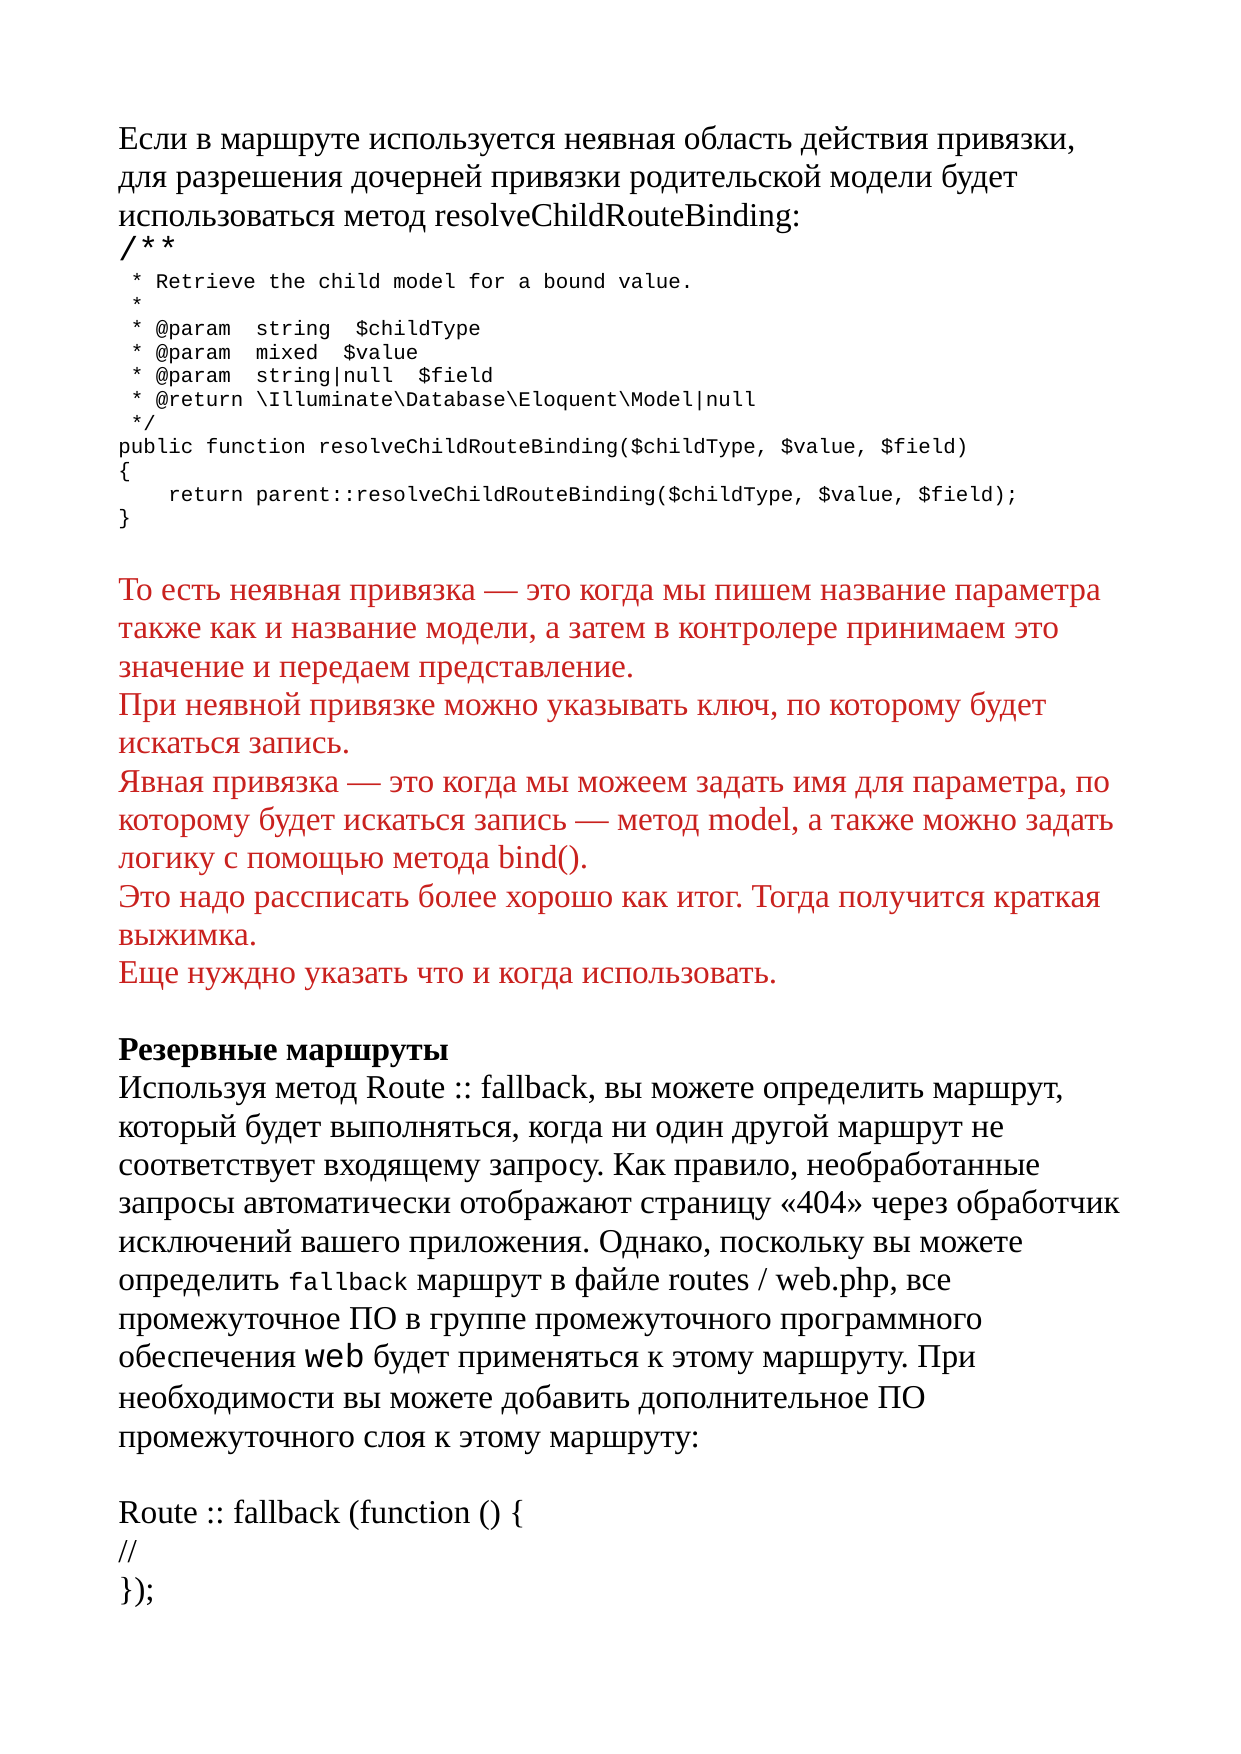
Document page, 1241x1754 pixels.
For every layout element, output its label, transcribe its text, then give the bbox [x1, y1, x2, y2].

text * @return \Illuminate\Database\Eloquent\Model|null [118, 389, 1122, 413]
text Используя метод Route :: fallback, вы можете определить маршрут, который будет выполняться, когда ни один другой маршрут не соответствует входящему запросу. Как правило, необработанные запросы автоматически отображают страницу «404» через обработчик исключений вашего приложения. Однако, поскольку вы можете определить fallback маршрут в файле routes / web.php, все промежуточное ПО в группе промежуточного программного обеспечения web будет применяться к этому маршруту. При необходимости вы можете добавить дополнительное ПО промежуточного слоя к этому маршруту: Route :: fallback (function () { // }); [118, 1068, 1122, 1608]
text * @param mixed $value [118, 342, 1122, 366]
text * [118, 294, 1122, 318]
text return parent::resolveChildRouteBinding($childType, $value, $field); [118, 484, 1122, 507]
text Явная привязка — это когда мы можеем задать имя для параметра, по которому будет искаться запись — метод model, а также можно задать логику с помощью метода bind(). [118, 761, 1122, 876]
text Еще нуждно указать что и когда использовать. [118, 953, 1122, 991]
text * @param string $childType [118, 318, 1122, 342]
text То есть неявная привязка — это когда мы пишем название параметра также как и название модели, а затем в контролере принимаем это значение и передаем представление. [118, 569, 1122, 684]
text */ [118, 413, 1122, 436]
subtitle Резервные маршруты [118, 1029, 1122, 1068]
text public function resolveChildRouteBinding($childType, $value, $field) [118, 436, 1122, 460]
text } [118, 507, 1122, 531]
text { [118, 460, 1122, 484]
text * @param string|null $field [118, 366, 1122, 389]
text * Retrieve the child model for a bound value. [118, 271, 1122, 294]
text Если в маршруте используется неявная область действия привязки, для разрешения дочерней привязки родительской модели будет использоваться метод resolveChildRouteBinding: [118, 118, 1122, 233]
text Это надо рассписать более хорошо как итог. Тогда получится краткая выжимка. [118, 876, 1122, 953]
text При неявной привязке можно указывать ключ, по которому будет искаться запись. [118, 684, 1122, 761]
text /** [118, 233, 1122, 271]
